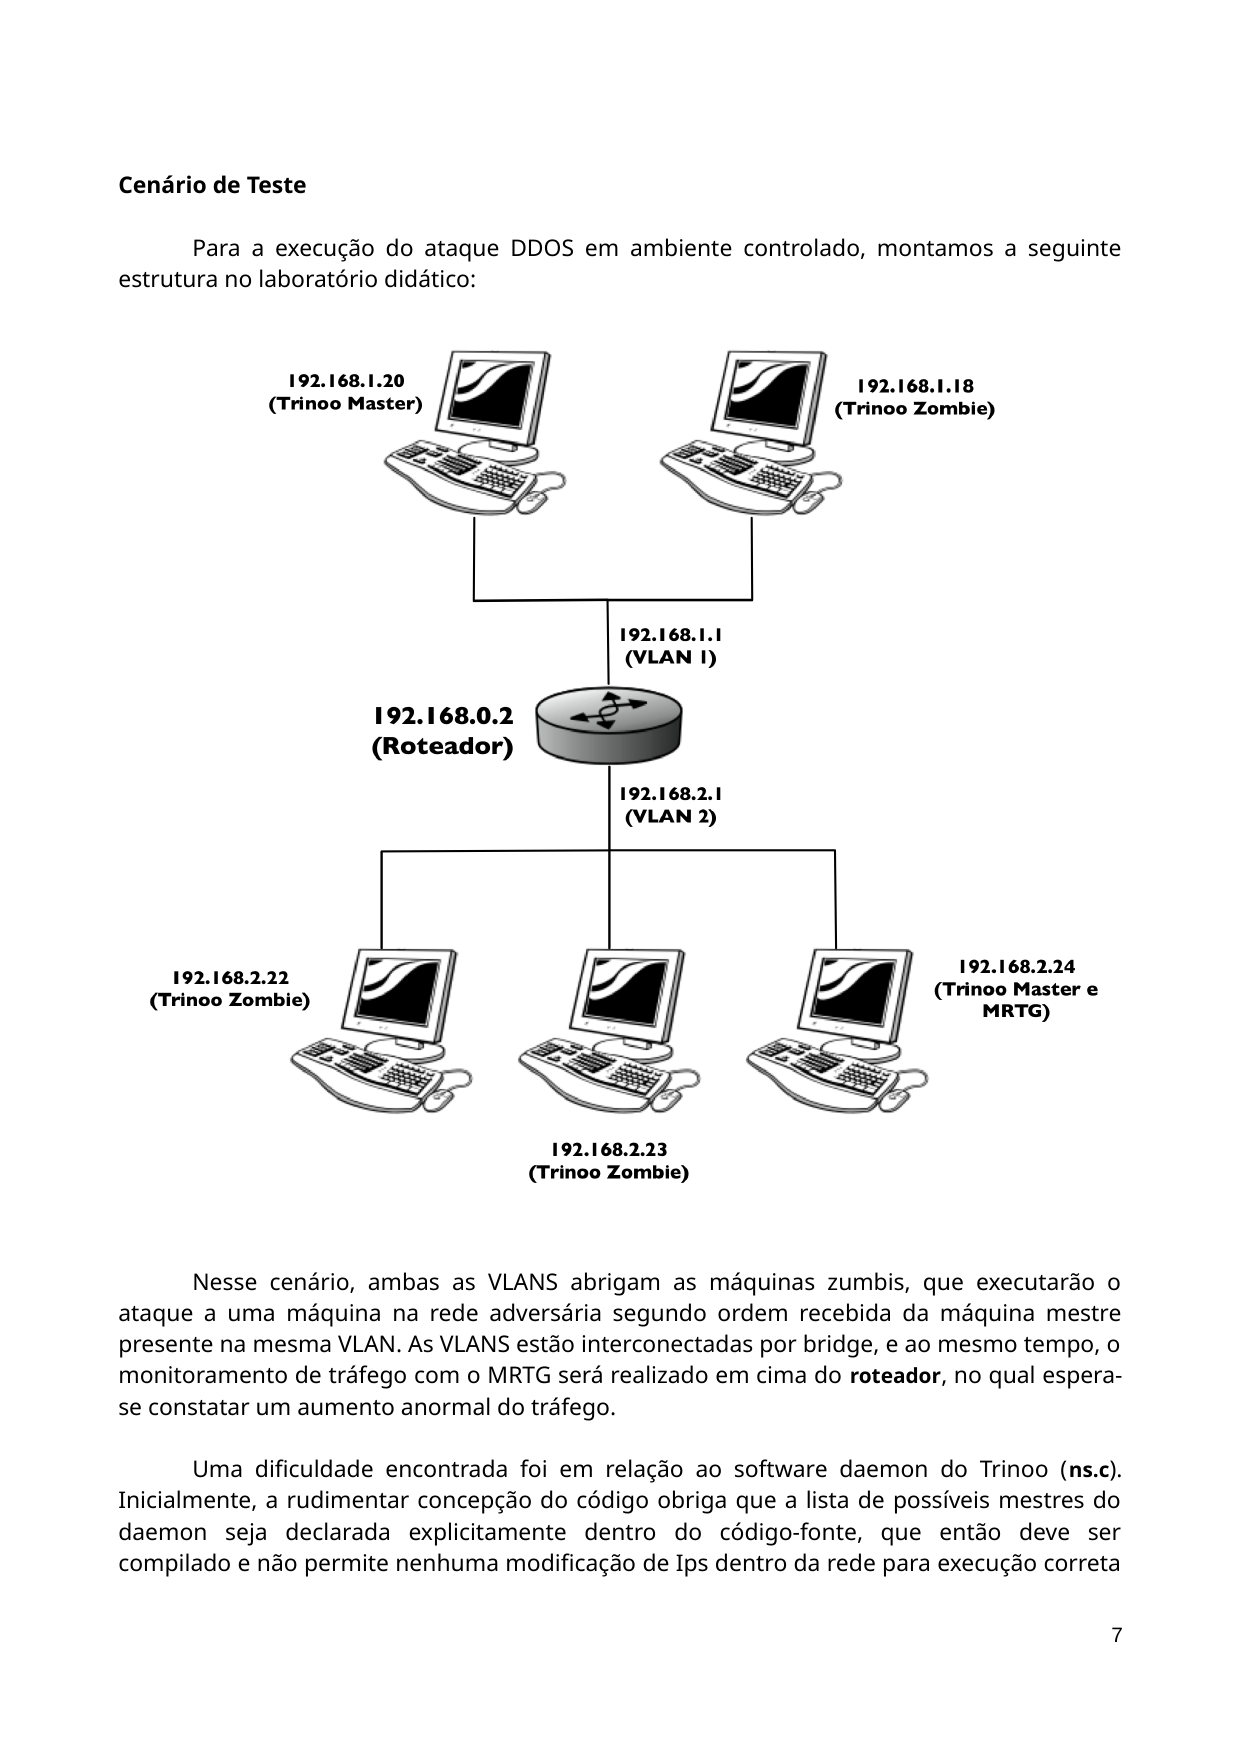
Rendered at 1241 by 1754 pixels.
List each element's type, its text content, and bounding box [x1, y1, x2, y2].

text Para a execução do ataque DDOS em ambiente controlado, montamos a seguinte estrutura no laboratório didático: [118, 231, 1122, 294]
text Uma dificuldade encontrada foi em relação ao software daemon do Trinoo (ns.c). Inicialmente, a rudimentar concepção do código obriga que a lista de possíveis mestres do daemon seja declarada explicitamente dentro do código-fonte, que então deve ser compilado e não permite nenhuma modificação de Ips dentro da rede para execução correta [118, 1453, 1122, 1578]
text Nesse cenário, ambas as VLANS abrigam as máquinas zumbis, que executarão o ataque a uma máquina na rede adversária segundo ordem recebida da máquina mestre presente na mesma VLAN. As VLANS estão interconectadas por bridge, e ao mesmo tempo, o monitoramento de tráfego com o MRTG será realizado em cima do roteador, no qual espera-se constatar um aumento anormal do tráfego. [118, 1266, 1122, 1422]
picture [126, 338, 1120, 1203]
text Cenário de Teste [118, 169, 1122, 200]
